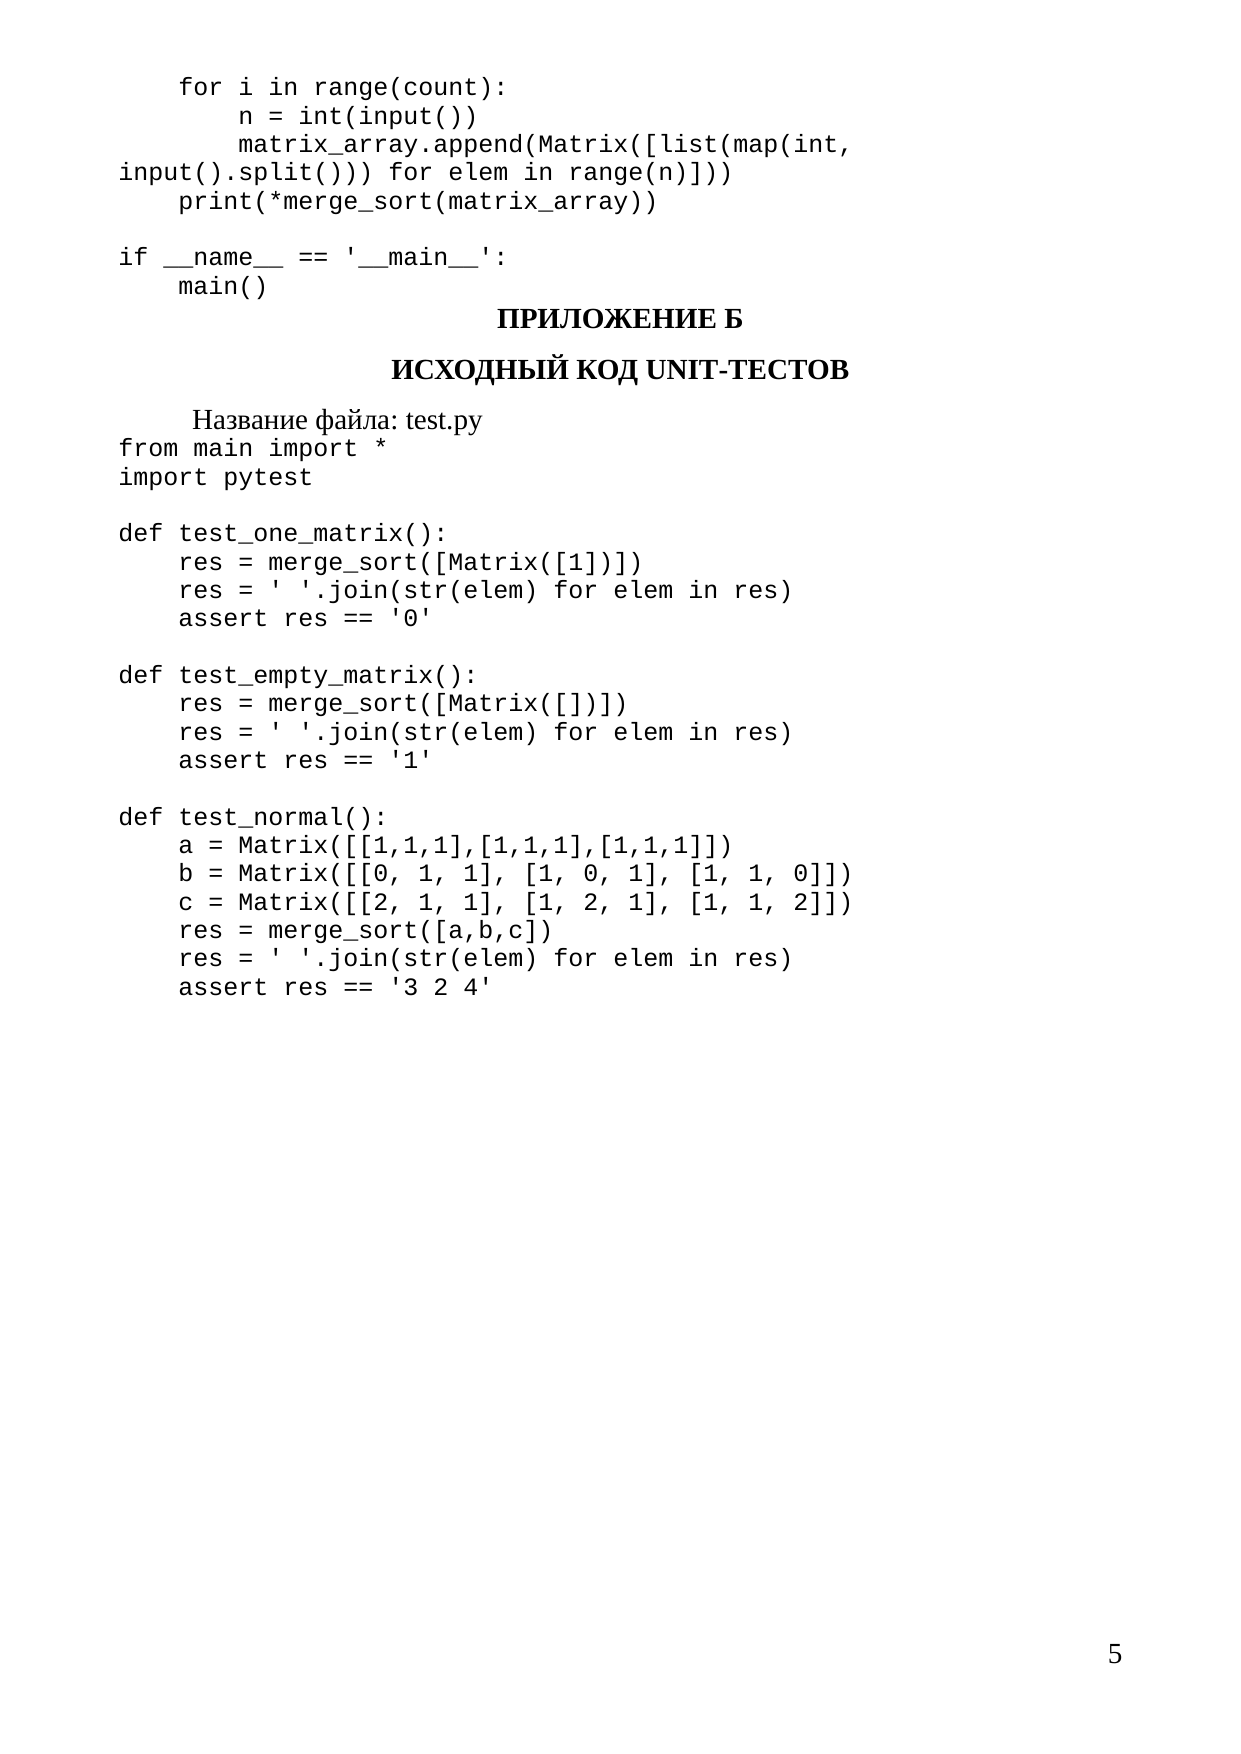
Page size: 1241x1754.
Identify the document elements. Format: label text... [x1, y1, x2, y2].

text from main import * import pytest def test_one_matrix(): res = merge_sort([Matrix([1])]) res = ' '.join(str(elem) for elem in res) assert res == '0' def test_empty_matrix(): res = merge_sort([Matrix([])]) res = ' '.join(str(elem) for elem in res) assert res == '1' def test_normal(): a = Matrix([[1,1,1],[1,1,1],[1,1,1]]) b = Matrix([[0, 1, 1], [1, 0, 1], [1, 1, 0]]) c = Matrix([[2, 1, 1], [1, 2, 1], [1, 1, 2]]) res = merge_sort([a,b,c]) res = ' '.join(str(elem) for elem in res) assert res == '3 2 4' [118, 436, 1122, 1002]
text for i in range(count): n = int(input()) matrix_array.append(Matrix([list(map(int, input().split())) for elem in range(n)])) print(*merge_sort(matrix_array)) if __name__ == '__main__': main() [118, 75, 1122, 302]
text Название файла: test.py [192, 402, 1122, 436]
subtitle Приложение Б Исходный код UNIT-ТЕСТОВ [118, 302, 1122, 386]
